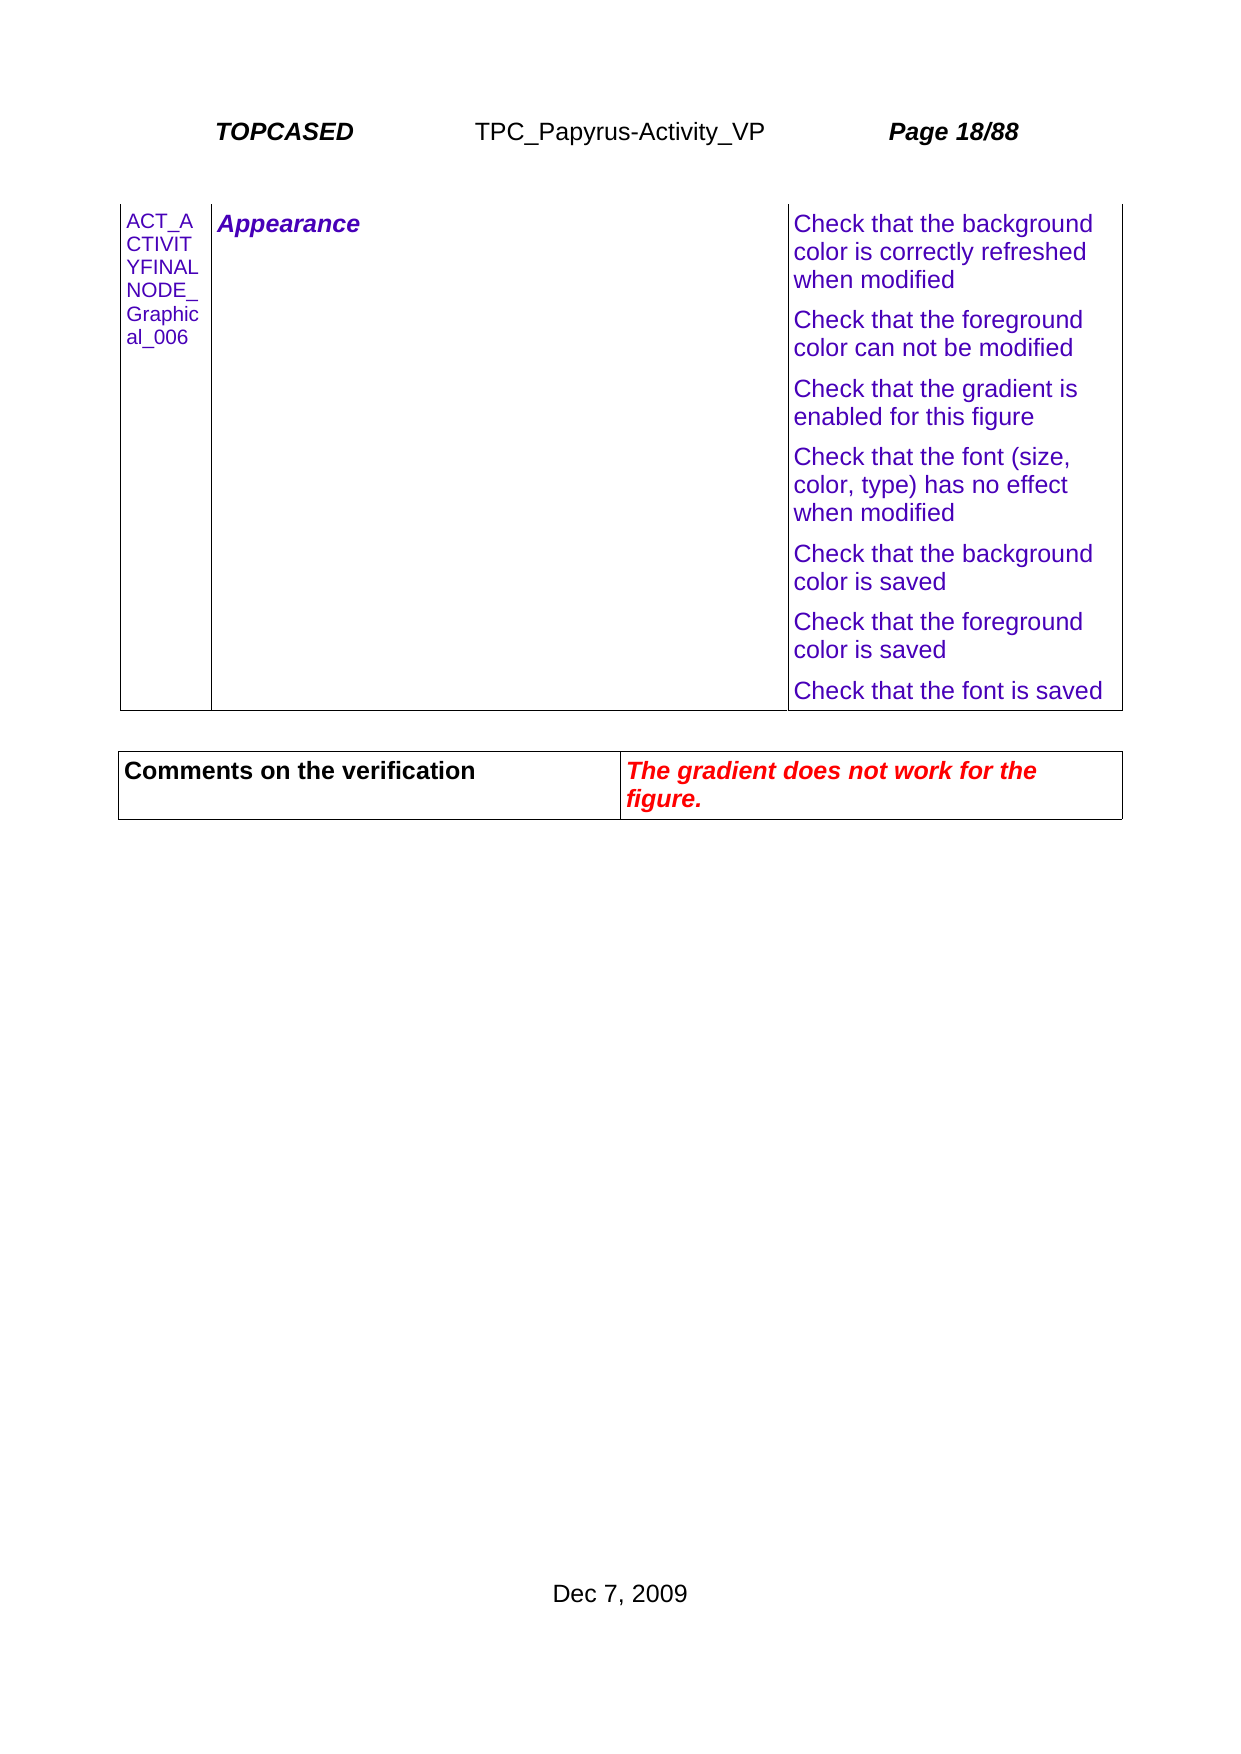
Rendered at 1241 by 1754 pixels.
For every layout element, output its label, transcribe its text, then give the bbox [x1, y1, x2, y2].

table_cell ACT_ACTIVITYFINALNODE_Graphical_006 [121, 204, 211, 710]
table_cell Check that the background color is correctly refreshed when modified Check that the foreground color can not be modified Check that the gradient is enabled for this figure Check that the font (size, color, type) has no effect when modified Check that the background color is saved Check that the foreground color is saved Check that the font is saved [789, 204, 1122, 710]
table_header Comments on the verification [119, 752, 620, 819]
table_cell Appearance [212, 204, 787, 710]
table_header The gradient does not work for the figure. [621, 752, 1122, 819]
